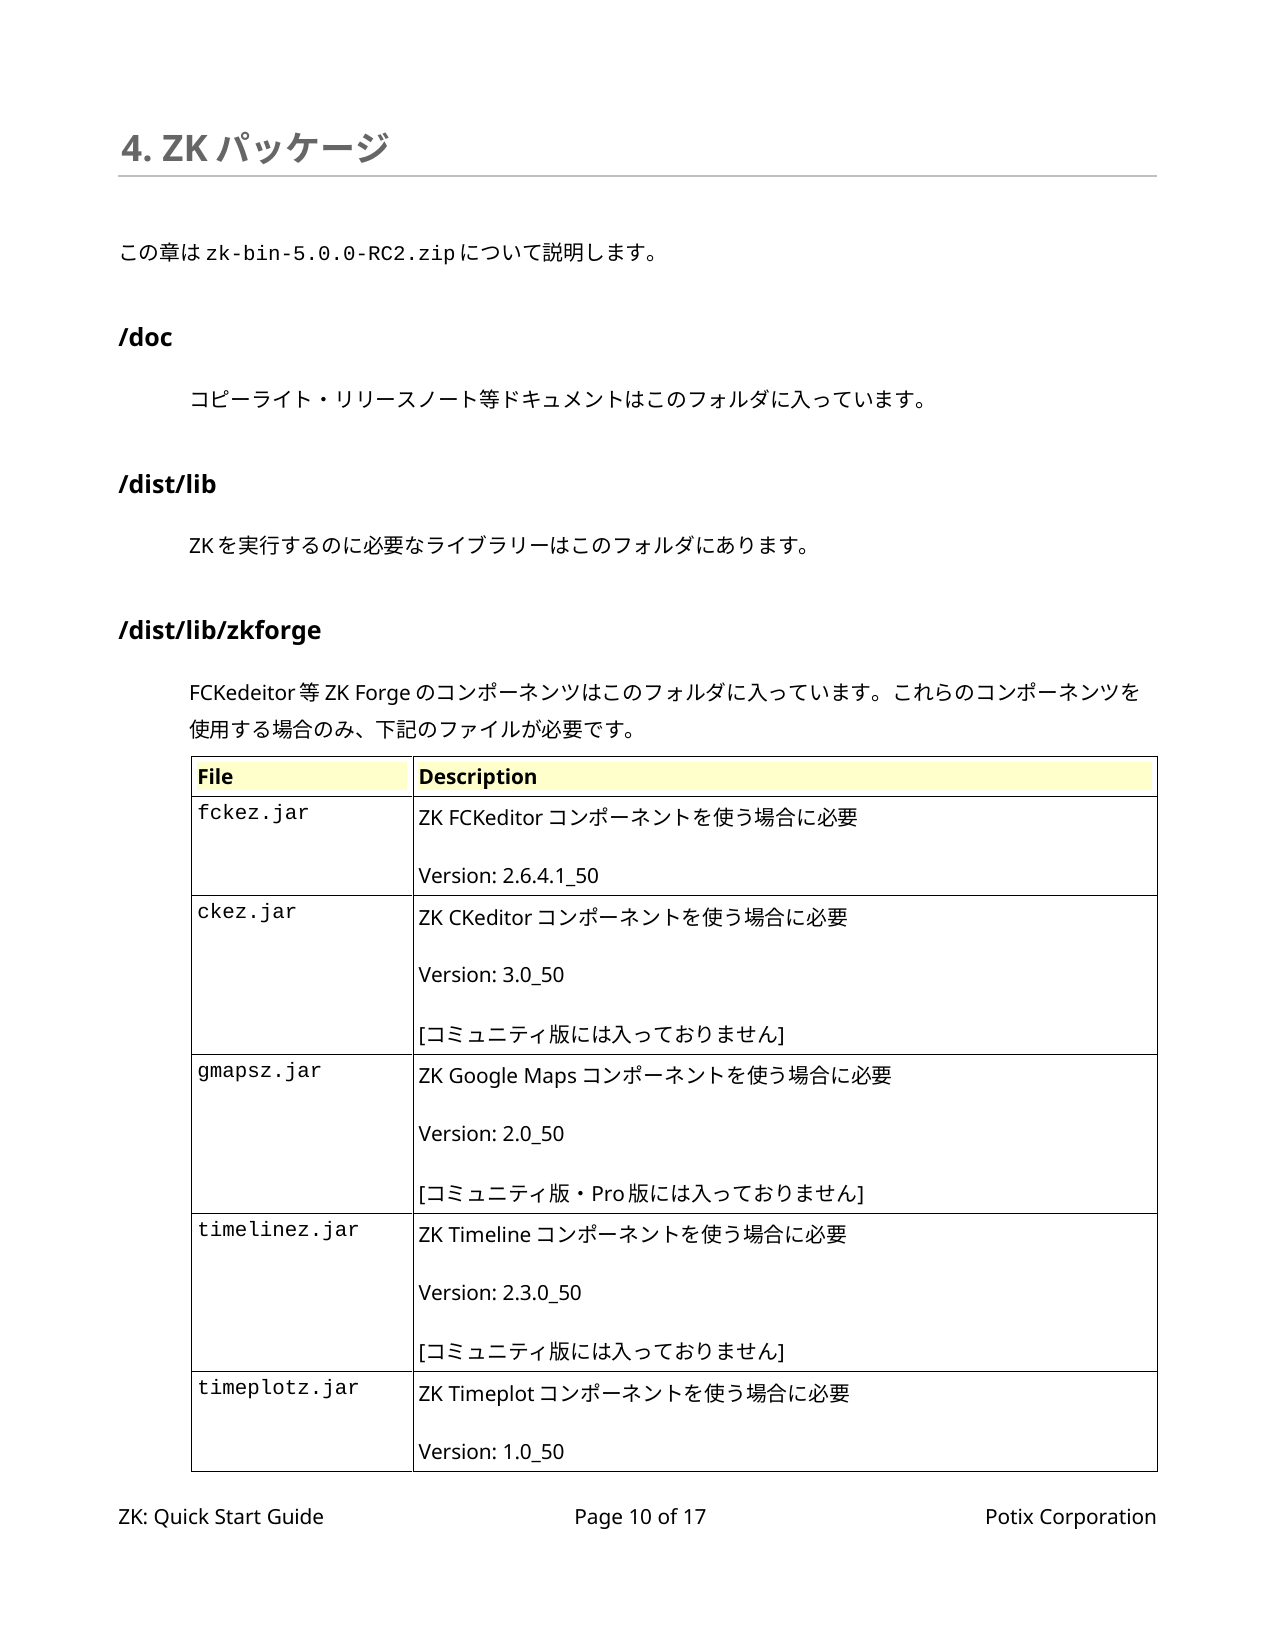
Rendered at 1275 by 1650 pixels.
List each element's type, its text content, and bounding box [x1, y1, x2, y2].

table_cell gmapsz.jar [192, 1055, 412, 1213]
table_cell timeplotz.jar [192, 1372, 412, 1471]
table_cell ckez.jar [192, 896, 412, 1054]
subtitle /doc [118, 320, 1157, 354]
text コピーライト・リリースノート等ドキュメントはこのフォルダに入っています。 [189, 383, 1157, 413]
table_cell ZK CKeditorコンポーネントを使う場合に必要 Version: 3.0_50 [コミュニティ版には入っておりません] [414, 896, 1157, 1054]
subtitle /dist/lib [118, 466, 1157, 500]
subtitle /dist/lib/zkforge [118, 613, 1157, 647]
table_cell ZK Timelineコンポーネントを使う場合に必要 Version: 2.3.0_50 [コミュニティ版には入っておりません] [414, 1214, 1157, 1371]
table_header File [192, 757, 412, 796]
table_cell ZK Timeplotコンポーネントを使う場合に必要 Version: 1.0_50 [414, 1372, 1157, 1471]
table_header Description [414, 757, 1157, 796]
table_cell ZK FCKeditorコンポーネントを使う場合に必要 Version: 2.6.4.1_50 [414, 797, 1157, 895]
subtitle 4. ZKパッケージ [118, 118, 1157, 175]
table_cell fckez.jar [192, 797, 412, 895]
text ZKを実行するのに必要なライブラリーはこのフォルダにあります。 [189, 530, 1157, 560]
table_cell timelinez.jar [192, 1214, 412, 1371]
table_cell ZK Google Mapsコンポーネントを使う場合に必要 Version: 2.0_50 [コミュニティ版・Pro版には入っておりません] [414, 1055, 1157, 1213]
text この章はzk-bin-5.0.0-RC2.zipについて説明します。 [118, 236, 1157, 267]
text FCKedeitor等ZK Forgeのコンポーネンツはこのフォルダに入っています。これらのコンポーネンツを使用する場合のみ、下記のファイルが必要です。 [189, 676, 1157, 744]
